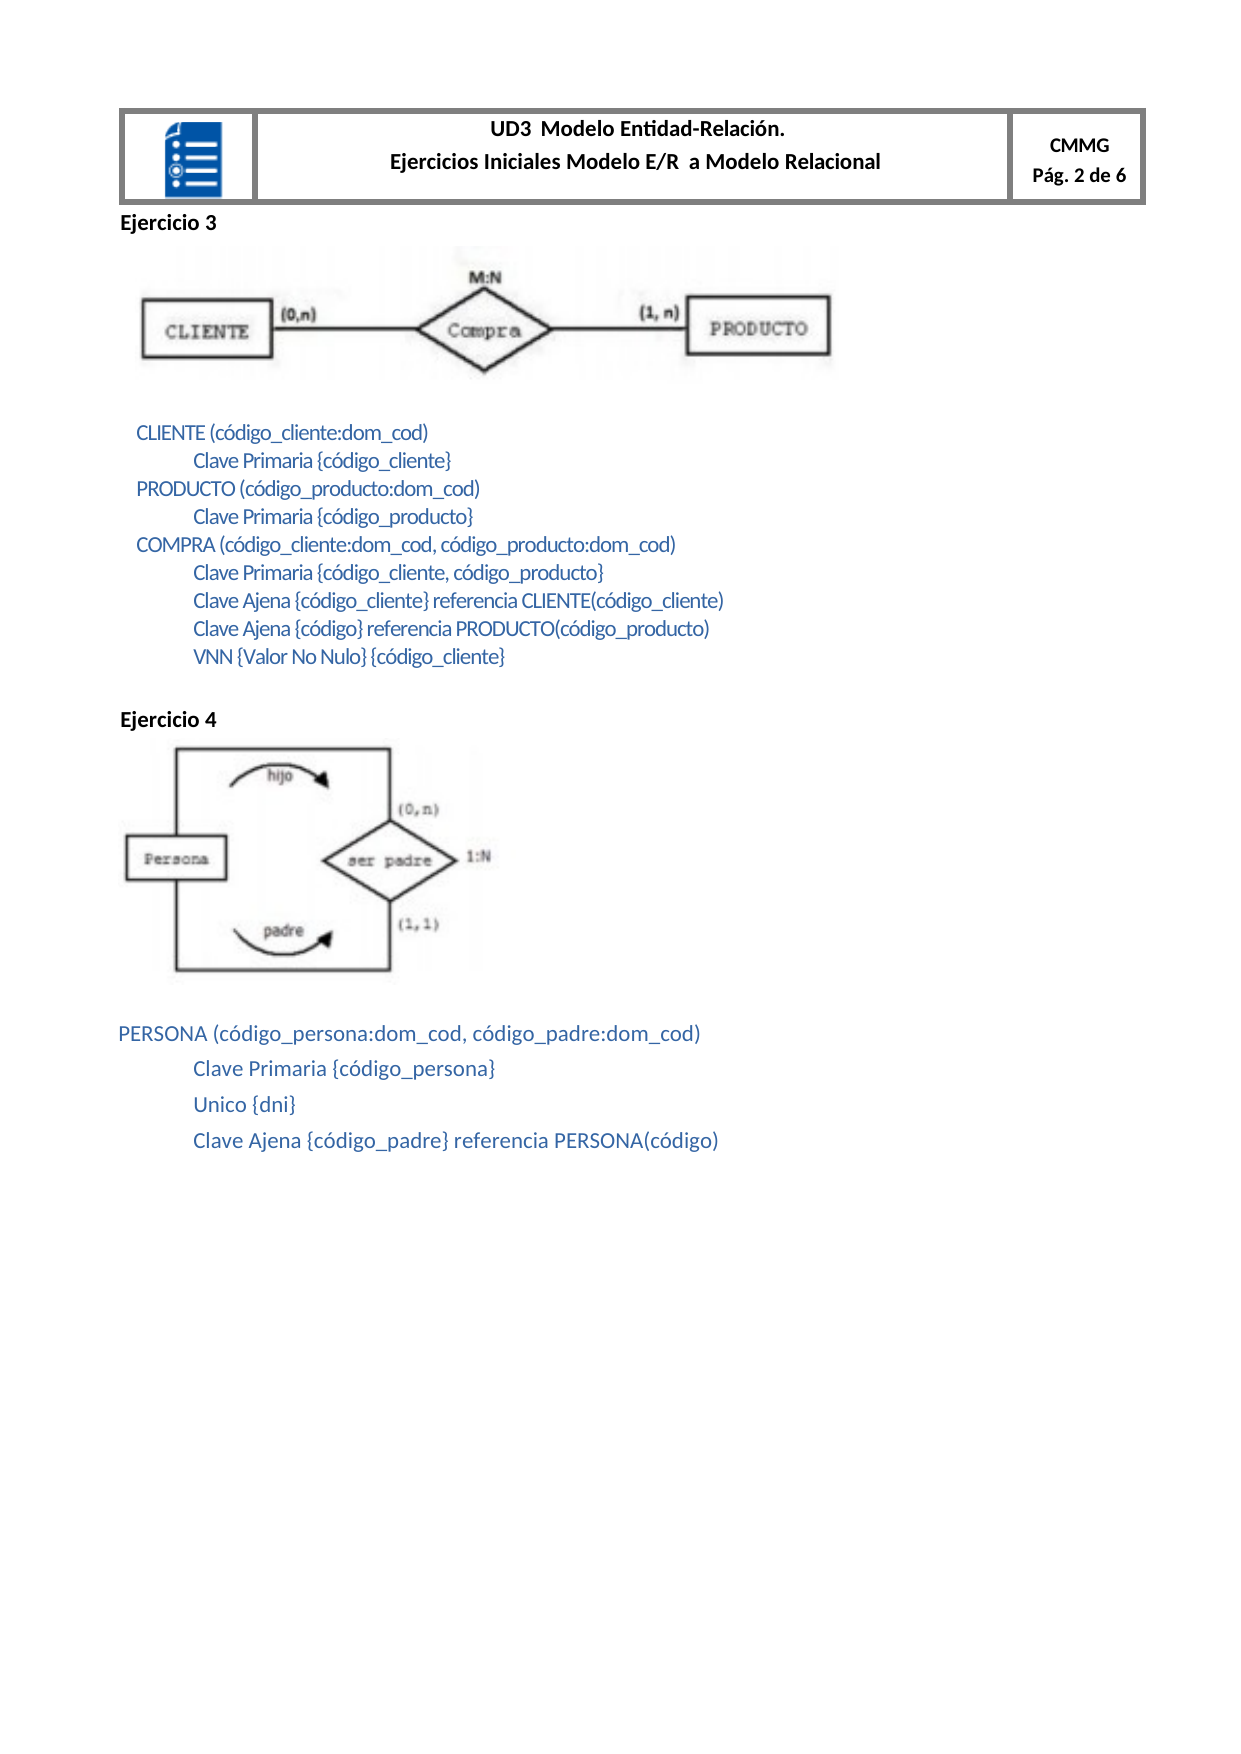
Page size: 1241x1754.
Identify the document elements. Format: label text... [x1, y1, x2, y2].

text CLIENTE (código_cliente:dom_cod) [136, 418, 1152, 446]
picture [118, 738, 516, 985]
text Clave Ajena {código_padre} referencia PERSONA(código) [118, 1126, 1152, 1154]
picture [164, 122, 223, 199]
text VNN {Valor No Nulo} {código_cliente} [136, 642, 1152, 670]
text Clave Ajena {código} referencia PRODUCTO(código_producto) [136, 614, 1152, 642]
picture [134, 246, 840, 384]
text Ejercicio 4 [120, 705, 1152, 733]
text Clave Primaria {código_cliente, código_producto} [136, 558, 1152, 586]
text PRODUCTO (código_producto:dom_cod) [136, 474, 1152, 502]
text Ejercicio 3 [120, 208, 1152, 236]
text Clave Primaria {código_producto} [136, 502, 1152, 530]
text PERSONA (código_persona:dom_cod, código_padre:dom_cod) [118, 1019, 1152, 1047]
text COMPRA (código_cliente:dom_cod, código_producto:dom_cod) [136, 530, 1152, 558]
text Clave Ajena {código_cliente} referencia CLIENTE(código_cliente) [136, 586, 1152, 614]
text Clave Primaria {código_persona} [118, 1054, 1152, 1082]
text Clave Primaria {código_cliente} [136, 446, 1152, 474]
text Unico {dni} [118, 1090, 1152, 1118]
